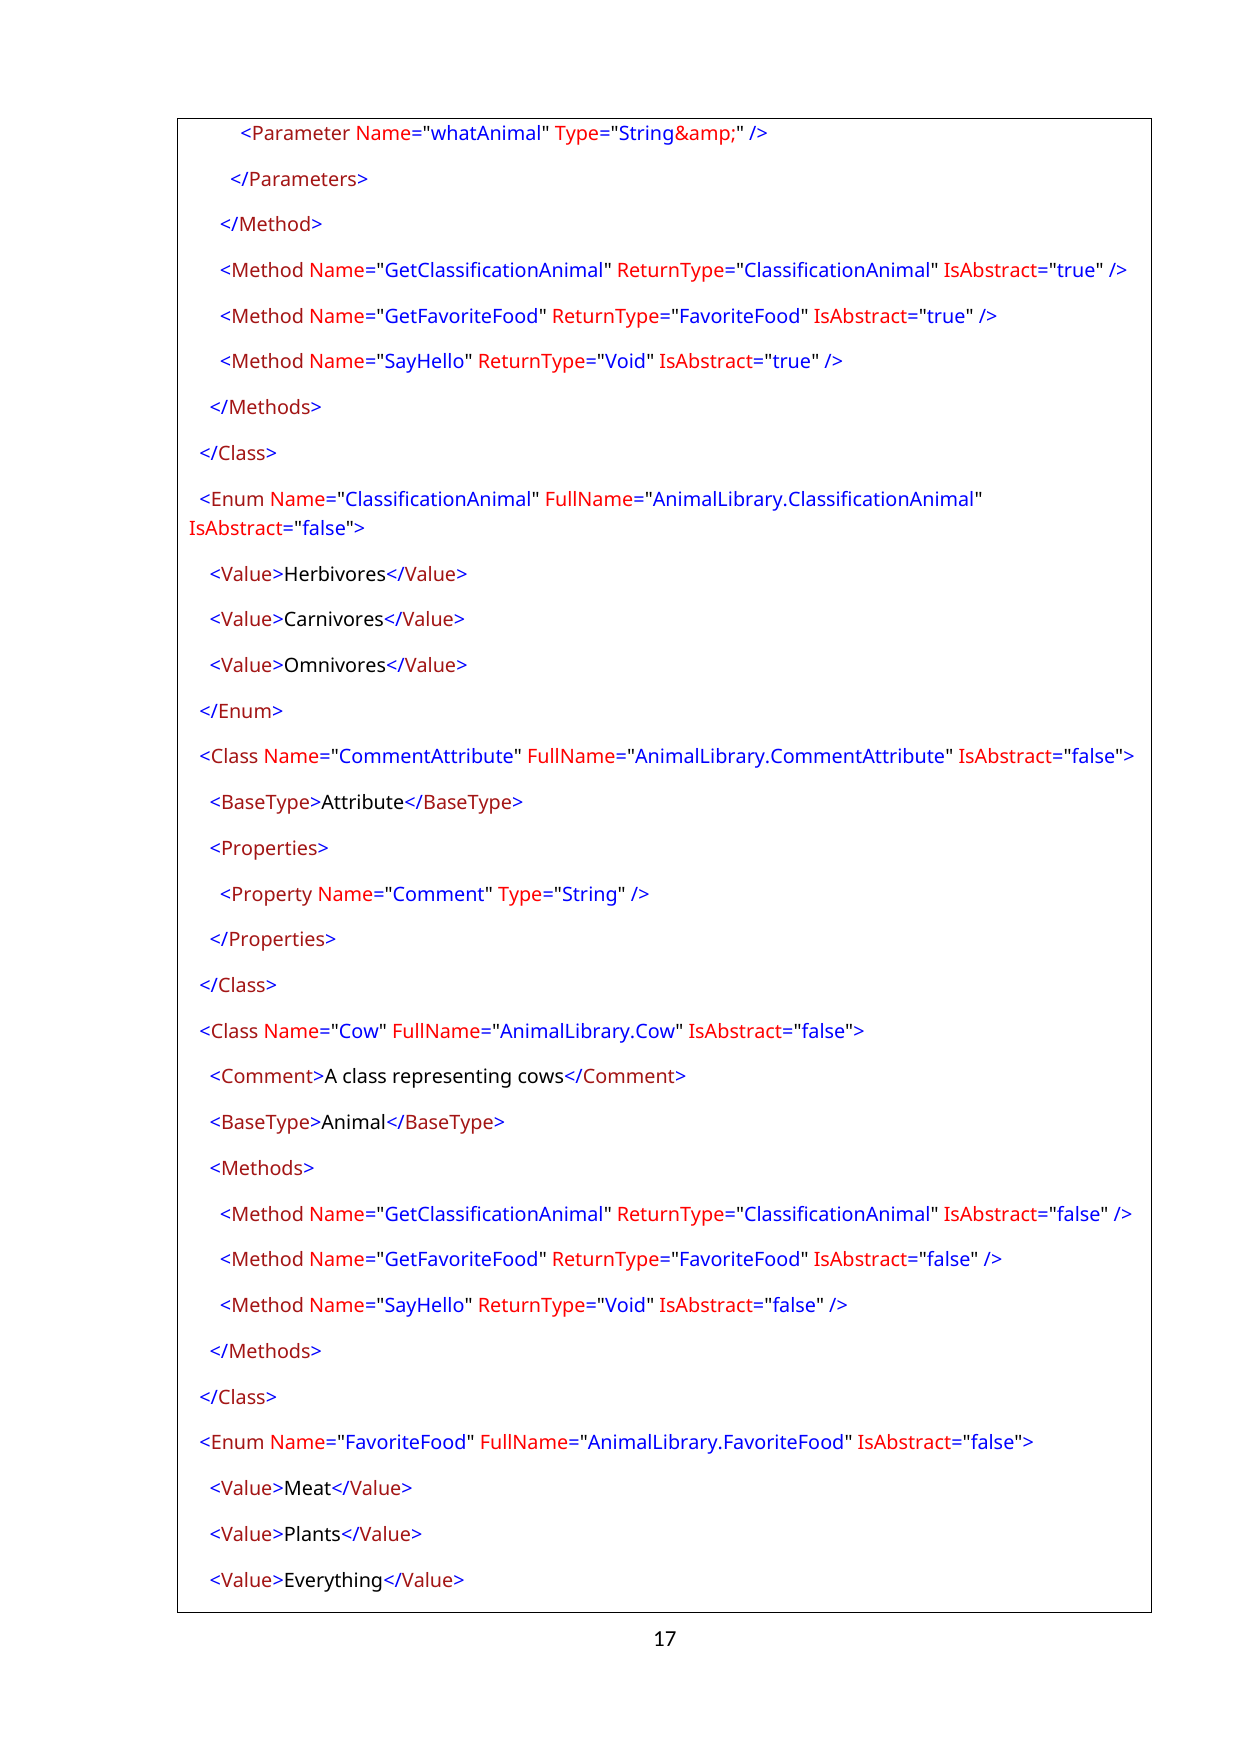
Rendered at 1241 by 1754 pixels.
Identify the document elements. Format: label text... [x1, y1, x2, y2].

table_header <Parameter Name="whatAnimal" Type="String&amp;" /> </Parameters> </Method> <Method Name="GetClassificationAnimal" ReturnType="ClassificationAnimal" IsAbstract="true" /> <Method Name="GetFavoriteFood" ReturnType="FavoriteFood" IsAbstract="true" /> <Method Name="SayHello" ReturnType="Void" IsAbstract="true" /> </Methods> </Class> <Enum Name="ClassificationAnimal" FullName="AnimalLibrary.ClassificationAnimal" IsAbstract="false"> <Value>Herbivores</Value> <Value>Carnivores</Value> <Value>Omnivores</Value> </Enum> <Class Name="CommentAttribute" FullName="AnimalLibrary.CommentAttribute" IsAbstract="false"> <BaseType>Attribute</BaseType> <Properties> <Property Name="Comment" Type="String" /> </Properties> </Class> <Class Name="Cow" FullName="AnimalLibrary.Cow" IsAbstract="false"> <Comment>A class representing cows</Comment> <BaseType>Animal</BaseType> <Methods> <Method Name="GetClassificationAnimal" ReturnType="ClassificationAnimal" IsAbstract="false" /> <Method Name="GetFavoriteFood" ReturnType="FavoriteFood" IsAbstract="false" /> <Method Name="SayHello" ReturnType="Void" IsAbstract="false" /> </Methods> </Class> <Enum Name="FavoriteFood" FullName="AnimalLibrary.FavoriteFood" IsAbstract="false"> <Value>Meat</Value> <Value>Plants</Value> <Value>Everything</Value> [178, 119, 1151, 1612]
